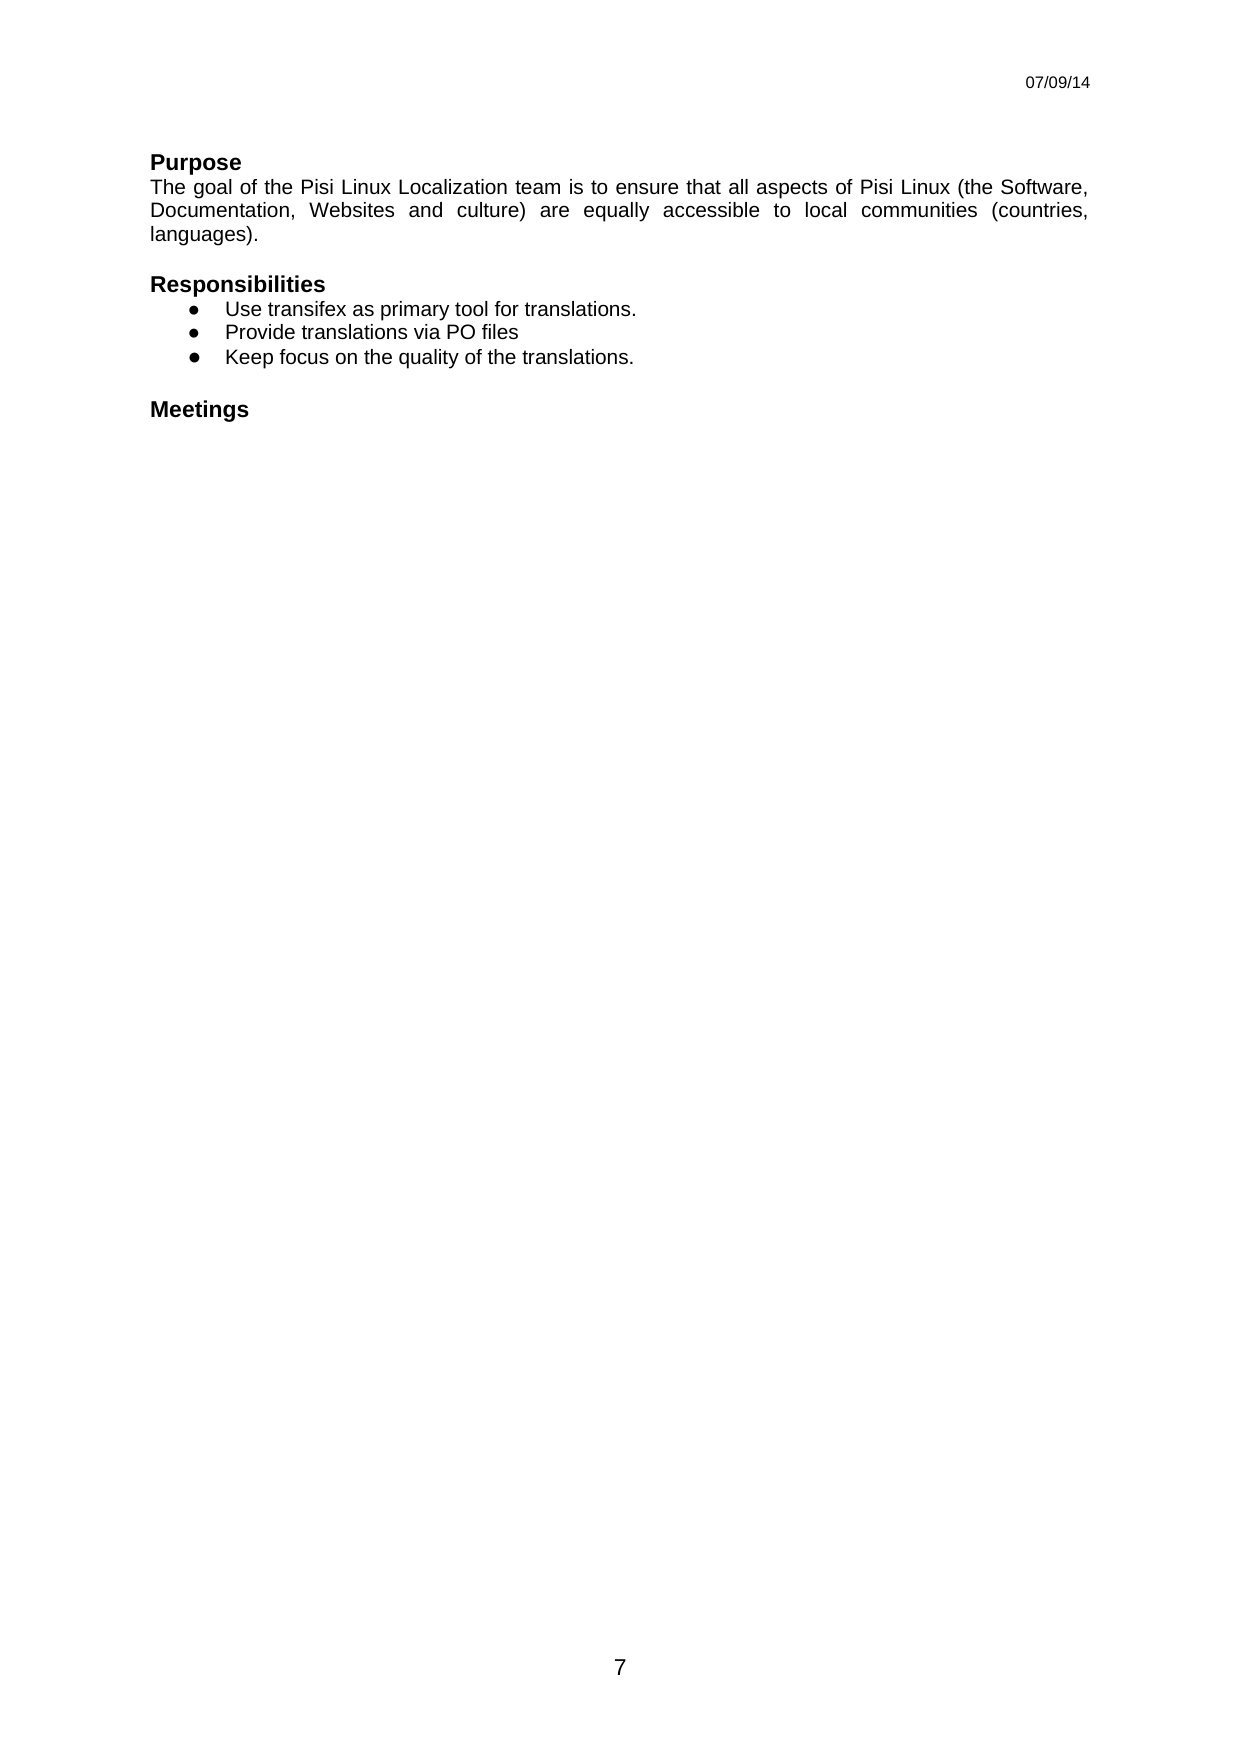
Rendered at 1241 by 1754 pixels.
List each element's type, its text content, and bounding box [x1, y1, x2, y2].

list Keep focus on the quality of the translations. [187, 344, 1090, 370]
text Responsibilities [150, 272, 1090, 298]
list Provide translations via PO files [187, 321, 1090, 344]
text The goal of the Pisi Linux Localization team is to ensure that all aspects of Pisi Linux (the Software, Documentation, Websites and culture) are equally accessible to local communities (countries, languages). [150, 176, 1090, 245]
text Purpose [150, 150, 1090, 176]
list Use transifex as primary tool for translations. [187, 298, 1090, 321]
text Meetings [150, 396, 1090, 422]
